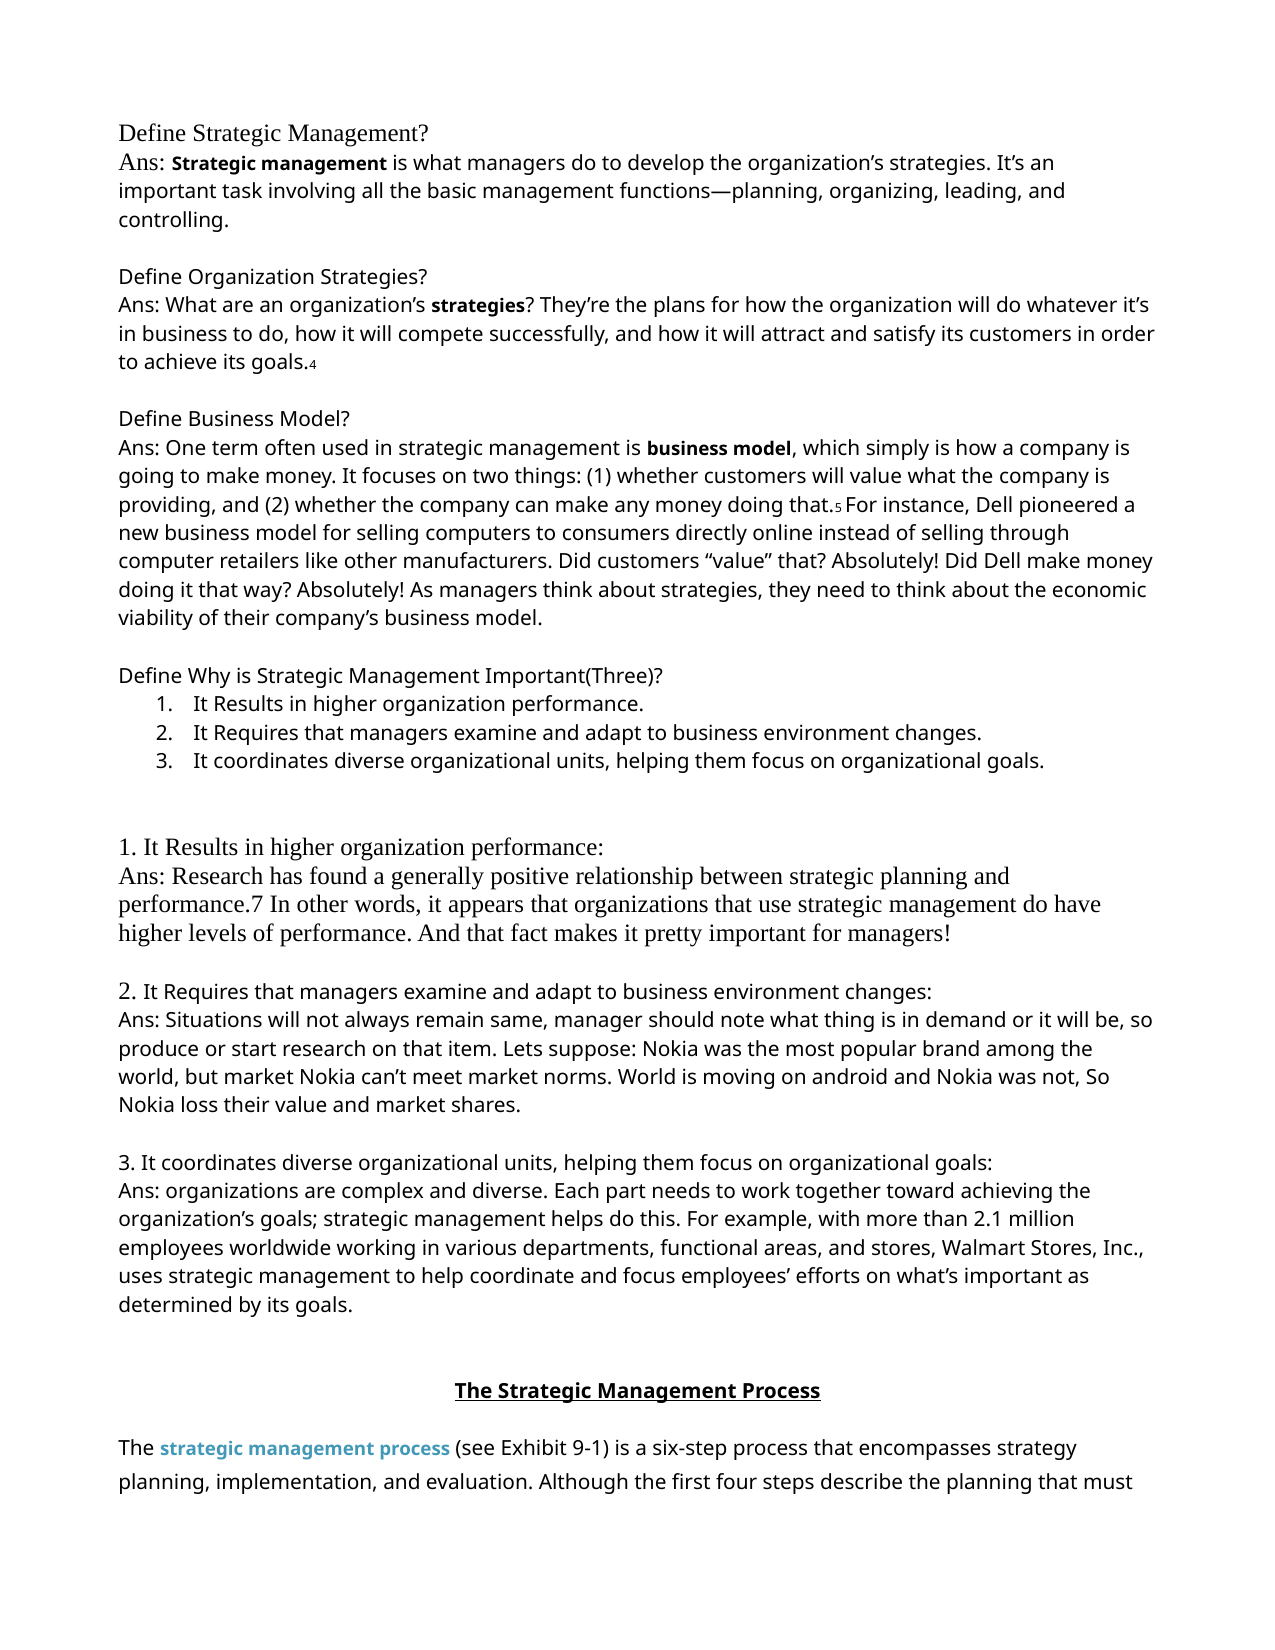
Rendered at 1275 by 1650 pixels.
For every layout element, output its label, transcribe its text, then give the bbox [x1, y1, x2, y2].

text The strategic management process (see Exhibit 9-1) is a six-step process that encompasses strategy planning, implementation, and evaluation. Although the first four steps describe the planning that must [118, 1433, 1157, 1496]
text Ans: Situations will not always remain same, manager should note what thing is in demand or it will be, so produce or start research on that item. Lets suppose: Nokia was the most popular brand among the world, but market Nokia can’t meet market norms. World is moving on android and Nokia was not, So Nokia loss their value and market shares. [118, 1005, 1157, 1119]
text 3. It coordinates diverse organizational units, helping them focus on organizational goals: [118, 1148, 1157, 1176]
text Define Organization Strategies? [118, 262, 1157, 290]
text Ans: Research has found a generally positive relationship between strategic planning and performance.7 In other words, it appears that organizations that use strategic management do have higher levels of performance. And that fact makes it pretty important for managers! [118, 861, 1157, 947]
text Ans: One term often used in strategic management is business model, which simply is how a company is going to make money. It focuses on two things: (1) whether customers will value what the company is providing, and (2) whether the company can make any money doing that.5 For instance, Dell pioneered a new business model for selling computers to consumers directly online instead of selling through computer retailers like other manufacturers. Did customers “value” that? Absolutely! Did Dell make money doing it that way? Absolutely! As managers think about strategies, they need to think about the economic viability of their company’s business model. [118, 433, 1157, 632]
text Define Business Model? [118, 404, 1157, 433]
text 2. It Requires that managers examine and adapt to business environment changes: [118, 976, 1157, 1005]
text Ans: What are an organization’s strategies? They’re the plans for how the organization will do whatever it’s in business to do, how it will compete successfully, and how it will attract and satisfy its customers in order to achieve its goals.4 [118, 290, 1157, 376]
list It coordinates diverse organizational units, helping them focus on organizational goals. [156, 746, 1157, 774]
text Define Why is Strategic Management Important(Three)? [118, 661, 1157, 689]
text 1. It Results in higher organization performance: [118, 832, 1157, 861]
list It Results in higher organization performance. [156, 689, 1157, 718]
text The Strategic Management Process [118, 1376, 1157, 1404]
list It Requires that managers examine and adapt to business environment changes. [156, 718, 1157, 746]
text Ans: Strategic management is what managers do to develop the organization’s strategies. It’s an important task involving all the basic management functions—planning, organizing, leading, and controlling. [118, 147, 1157, 233]
text Define Strategic Management? [118, 118, 1157, 147]
text Ans: organizations are complex and diverse. Each part needs to work together toward achieving the organization’s goals; strategic management helps do this. For example, with more than 2.1 million employees worldwide working in various departments, functional areas, and stores, Walmart Stores, Inc., uses strategic management to help coordinate and focus employees’ efforts on what’s important as determined by its goals. [118, 1176, 1157, 1318]
